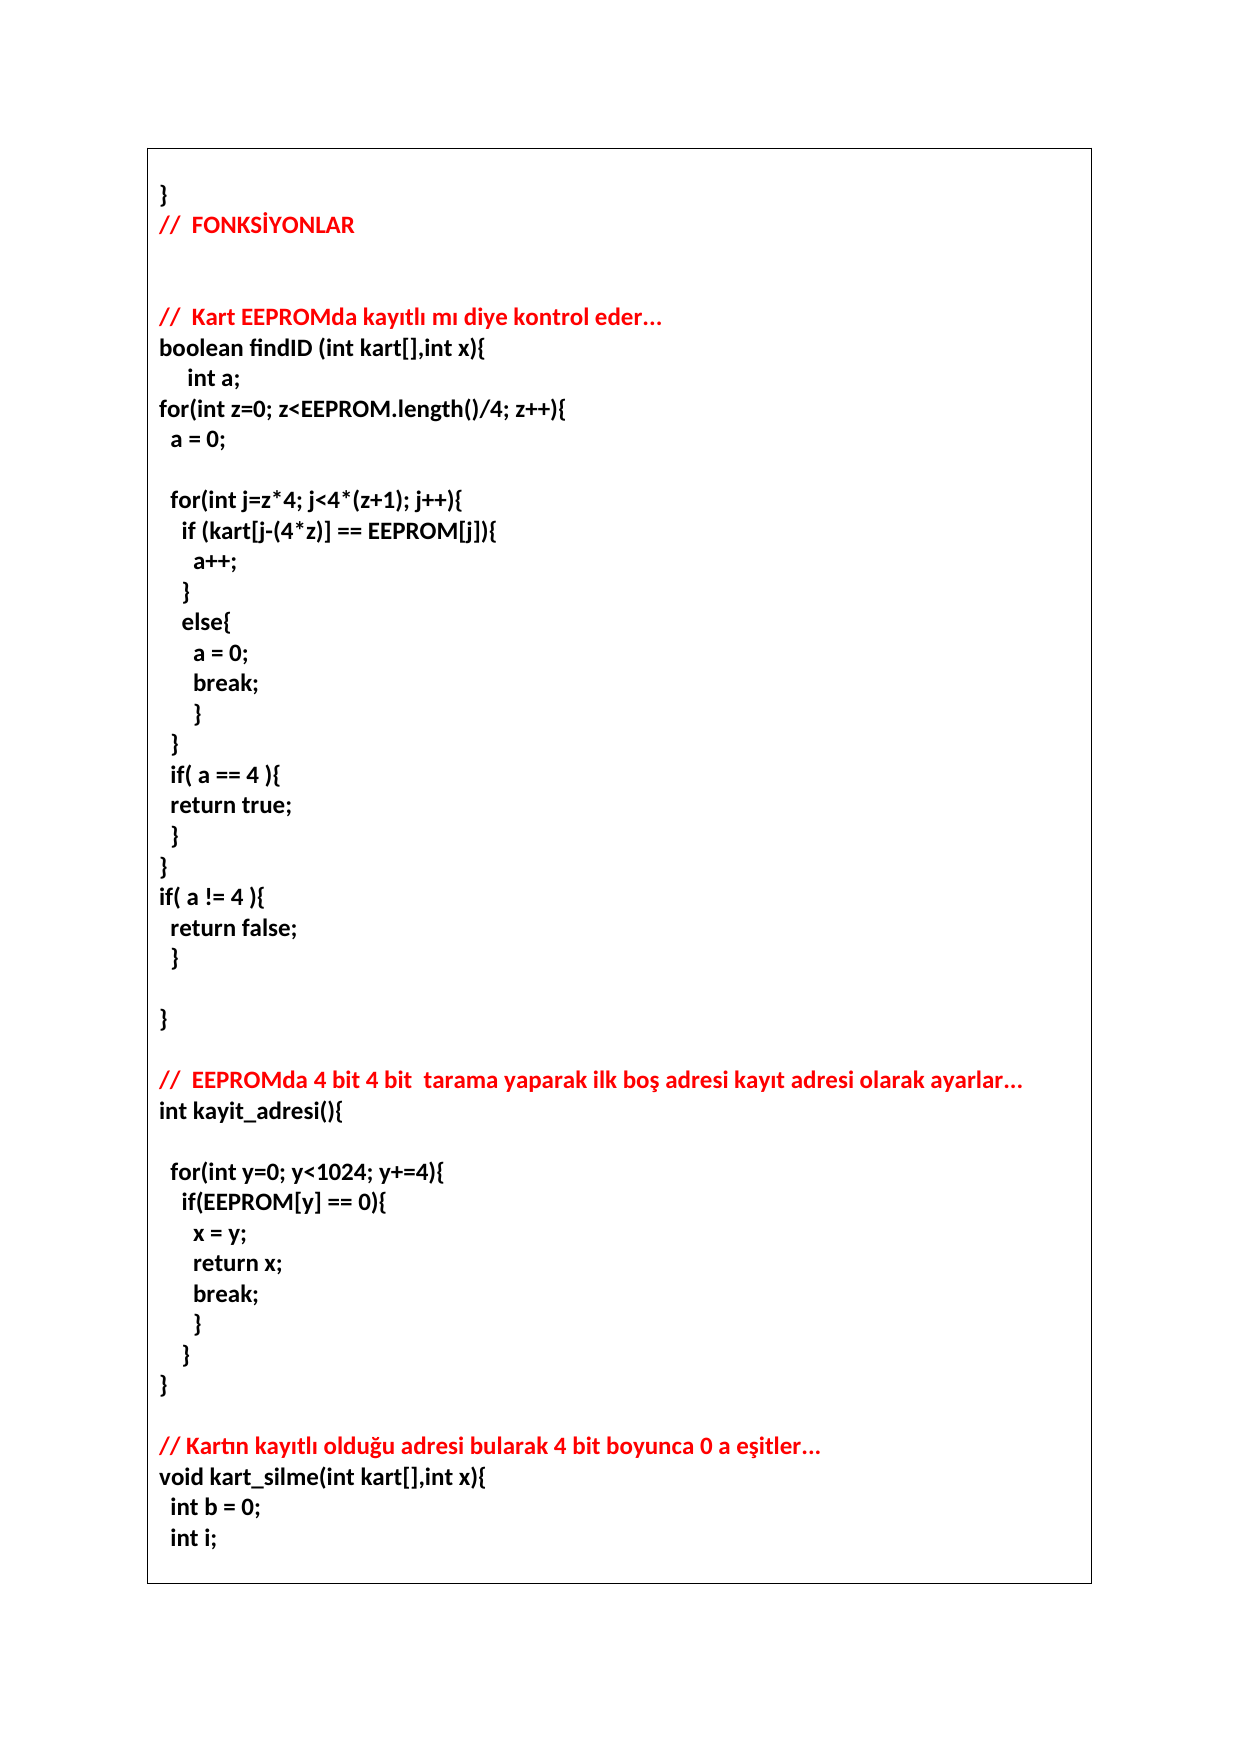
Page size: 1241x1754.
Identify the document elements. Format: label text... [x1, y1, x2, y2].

table_header } // FONKSİYONLAR // Kart EEPROMda kayıtlı mı diye kontrol eder... boolean findID (int kart[],int x){ int a; for(int z=0; z<EEPROM.length()/4; z++){ a = 0; for(int j=z*4; j<4*(z+1); j++){ if (kart[j-(4*z)] == EEPROM[j]){ a++; } else{ a = 0; break; } } if( a == 4 ){ return true; } } if( a != 4 ){ return false; } } // EEPROMda 4 bit 4 bit tarama yaparak ilk boş adresi kayıt adresi olarak ayarlar... int kayit_adresi(){ for(int y=0; y<1024; y+=4){ if(EEPROM[y] == 0){ x = y; return x; break; } } } // Kartın kayıtlı olduğu adresi bularak 4 bit boyunca 0 a eşitler... void kart_silme(int kart[],int x){ int b = 0; int i; [148, 149, 1091, 1583]
